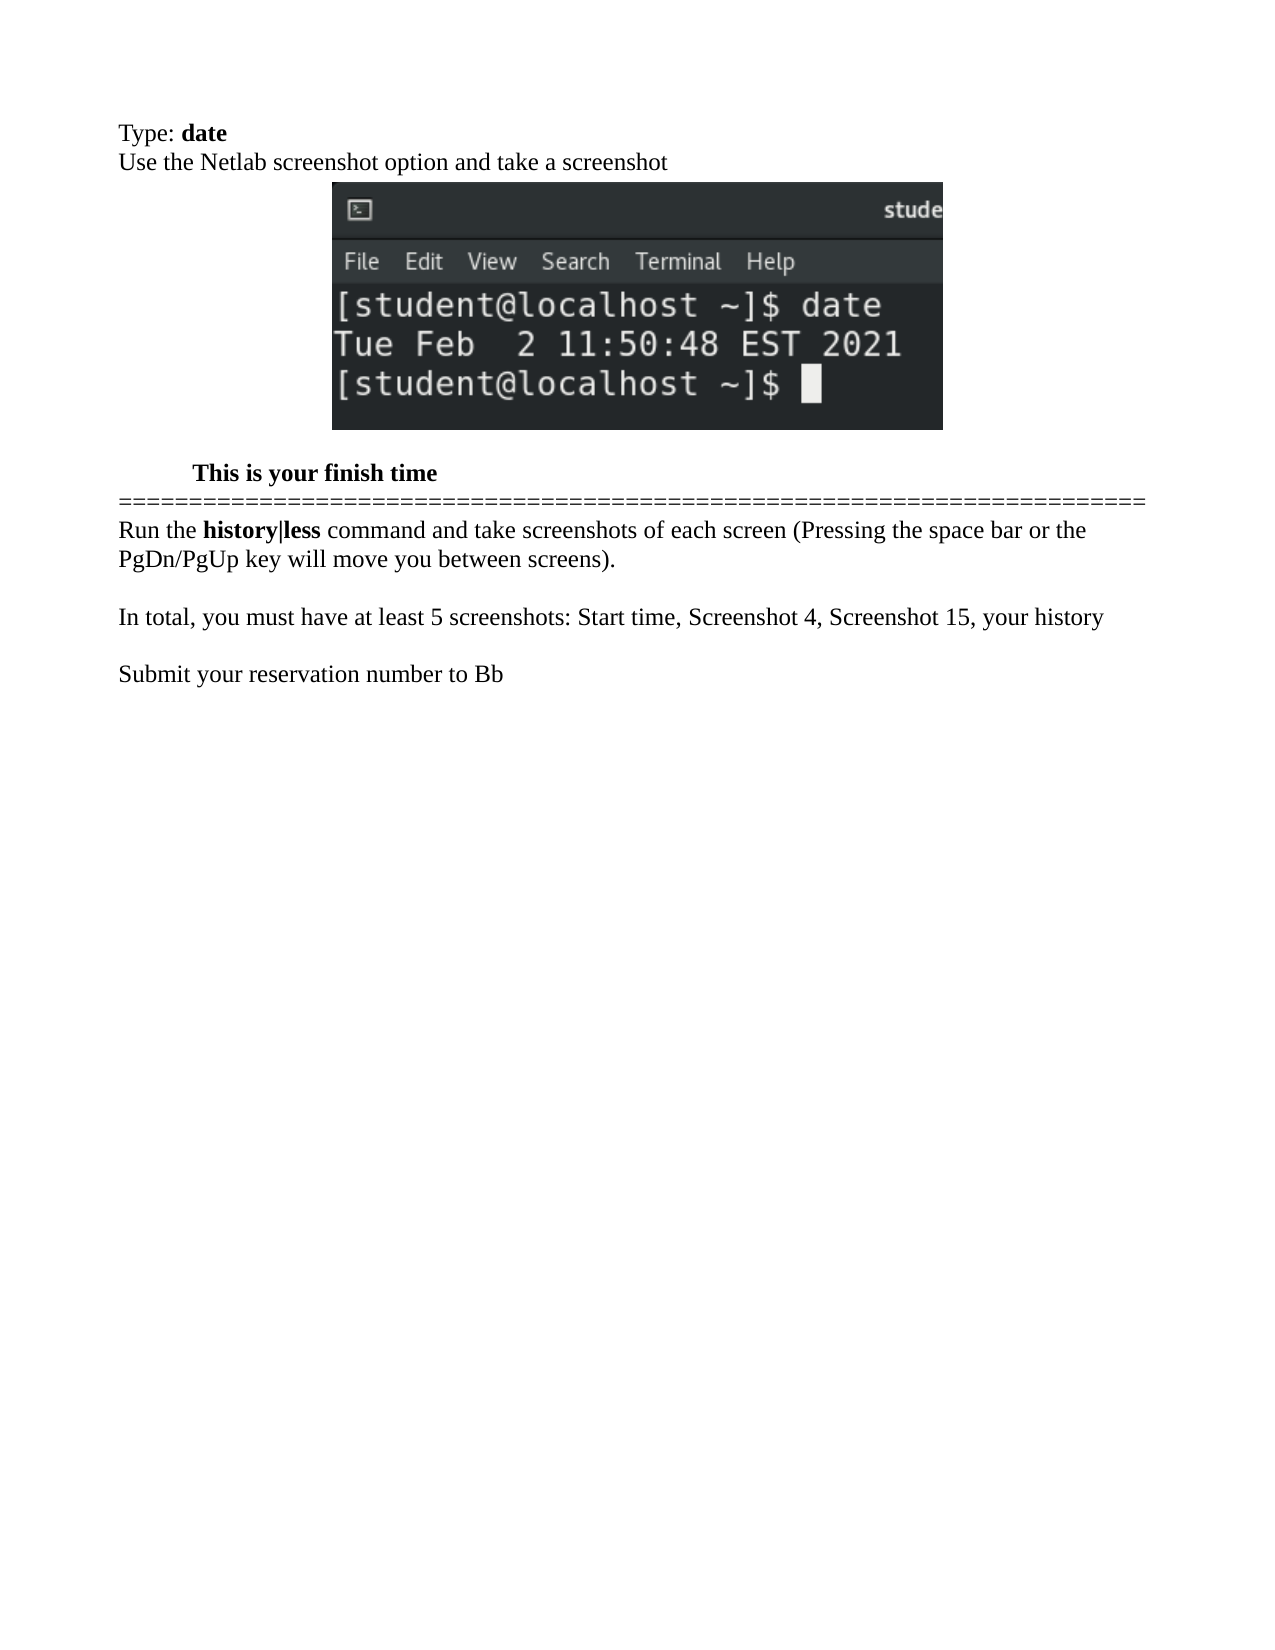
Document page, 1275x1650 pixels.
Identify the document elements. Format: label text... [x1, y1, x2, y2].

text In total, you must have at least 5 screenshots: Start time, Screenshot 4, Screenshot 15, your history [118, 602, 1157, 630]
text This is your finish time [118, 458, 1157, 487]
picture [332, 182, 943, 430]
text Submit your reservation number to Bb [118, 659, 1157, 688]
text Run the history|less command and take screenshots of each screen (Pressing the space bar or the PgDn/PgUp key will move you between screens). [118, 515, 1157, 573]
text Use the Netlab screenshot option and take a screenshot [118, 147, 1157, 176]
text Type: date [118, 118, 1157, 147]
text ========================================================================= [118, 487, 1157, 515]
